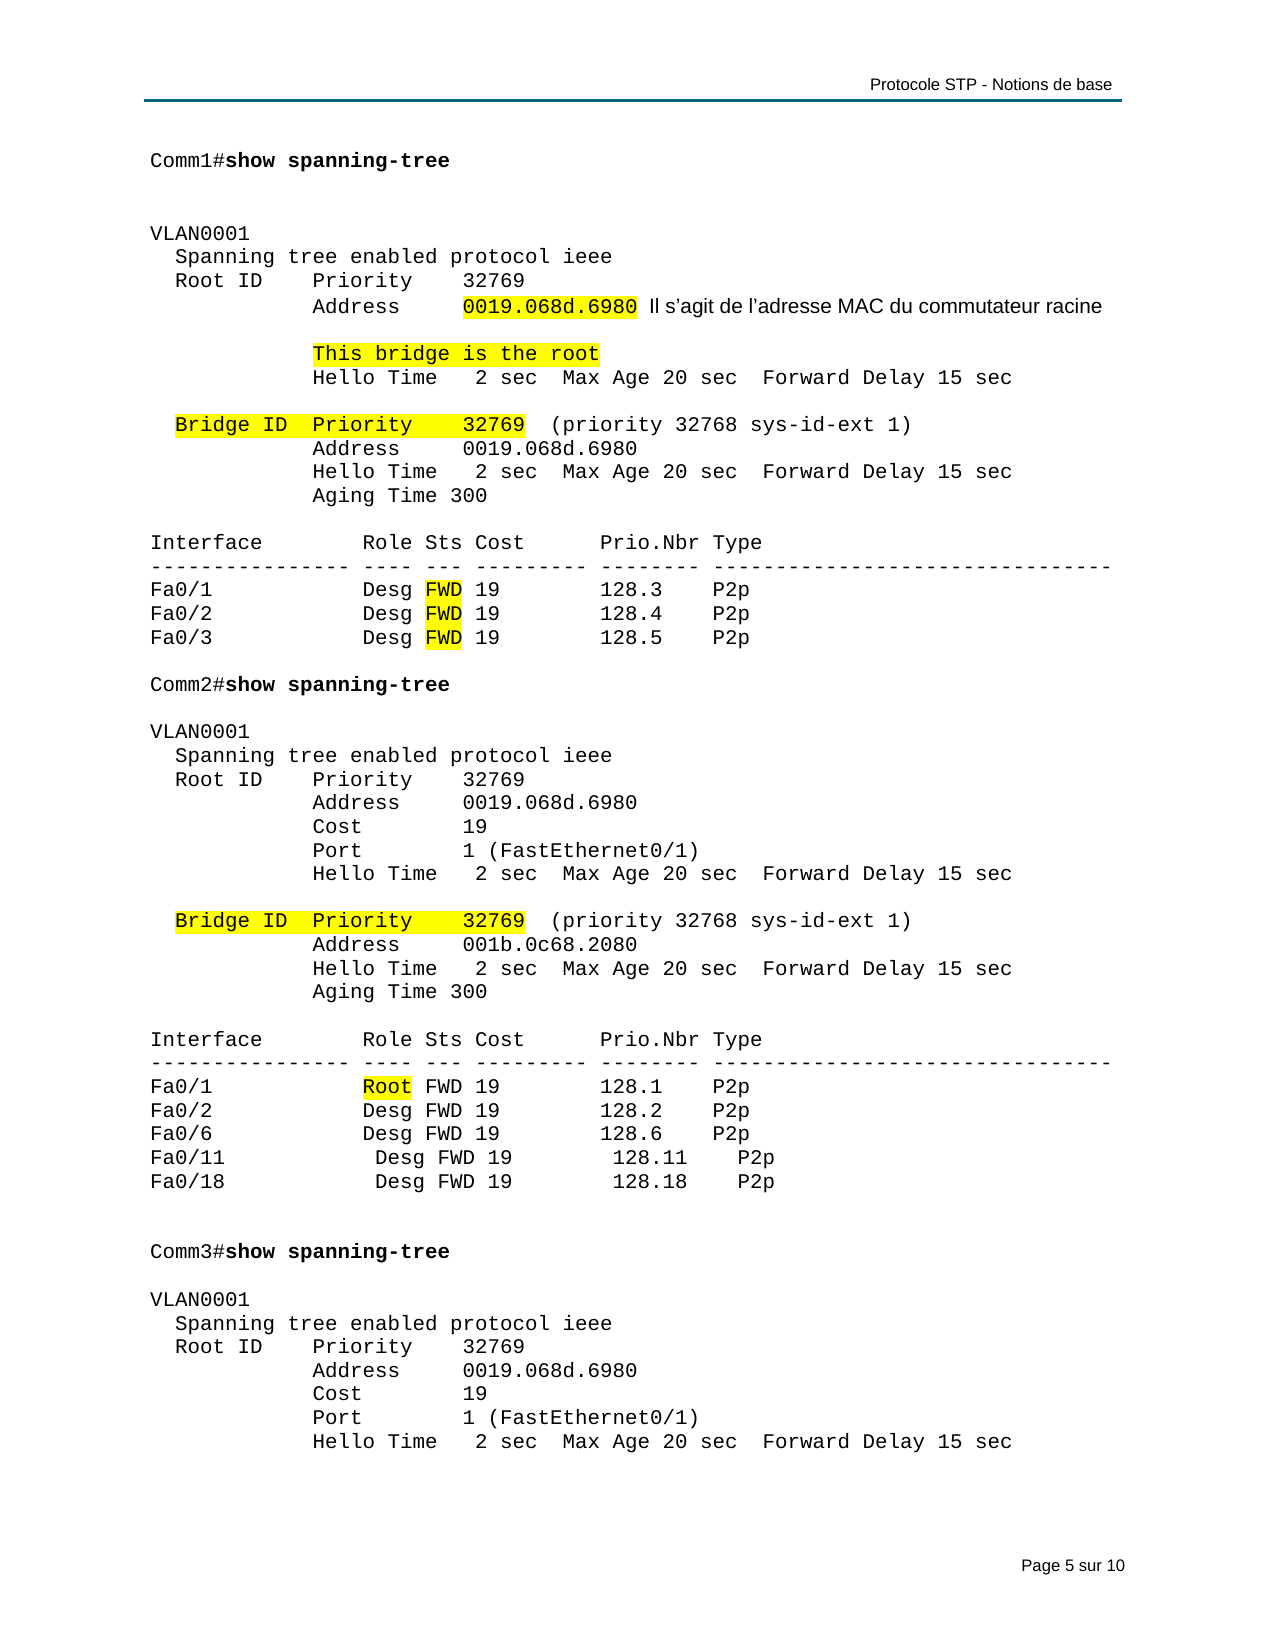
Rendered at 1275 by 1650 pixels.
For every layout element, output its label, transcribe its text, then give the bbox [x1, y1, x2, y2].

text Fa0/18 Desg FWD 19 128.18 P2p [150, 1171, 1125, 1194]
text VLAN0001 [150, 721, 1125, 745]
text This bridge is the root [150, 343, 1125, 367]
text Address 0019.068d.6980 [150, 1360, 1125, 1383]
text Fa0/1 Desg FWD 19 128.3 P2p [150, 579, 1125, 603]
text Comm2#show spanning-tree [150, 674, 1125, 698]
text Fa0/3 Desg FWD 19 128.5 P2p [150, 627, 1125, 650]
text VLAN0001 [150, 1289, 1125, 1312]
text Port 1 (FastEthernet0/1) [150, 839, 1125, 863]
text ---------------- ---- --- --------- -------- -------------------------------- [150, 556, 1125, 579]
text Fa0/2 Desg FWD 19 128.4 P2p [150, 603, 1125, 627]
text Address 0019.068d.6980 [150, 792, 1125, 816]
text Bridge ID Priority 32769 (priority 32768 sys-id-ext 1) [150, 911, 1125, 934]
text Root ID Priority 32769 [150, 1336, 1125, 1360]
text Bridge ID Priority 32769 (priority 32768 sys-id-ext 1) [150, 414, 1125, 438]
text Spanning tree enabled protocol ieee [150, 745, 1125, 769]
text Address 0019.068d.6980 [150, 438, 1125, 461]
text Fa0/2 Desg FWD 19 128.2 P2p [150, 1100, 1125, 1123]
text Fa0/6 Desg FWD 19 128.6 P2p [150, 1123, 1125, 1147]
text Cost 19 [150, 816, 1125, 839]
text Fa0/1 Root FWD 19 128.1 P2p [150, 1076, 1125, 1100]
text VLAN0001 [150, 223, 1125, 246]
text Aging Time 300 [150, 485, 1125, 508]
text Hello Time 2 sec Max Age 20 sec Forward Delay 15 sec [150, 367, 1125, 390]
text Root ID Priority 32769 [150, 769, 1125, 792]
text Root ID Priority 32769 [150, 270, 1125, 293]
text Cost 19 [150, 1383, 1125, 1407]
text Hello Time 2 sec Max Age 20 sec Forward Delay 15 sec [150, 863, 1125, 887]
text Interface Role Sts Cost Prio.Nbr Type [150, 1029, 1125, 1052]
text Hello Time 2 sec Max Age 20 sec Forward Delay 15 sec [150, 461, 1125, 485]
text Hello Time 2 sec Max Age 20 sec Forward Delay 15 sec [150, 1431, 1125, 1454]
text Comm3#show spanning-tree [150, 1242, 1125, 1265]
text Comm1#show spanning-tree [150, 150, 1125, 174]
text Spanning tree enabled protocol ieee [150, 246, 1125, 270]
text Port 1 (FastEthernet0/1) [150, 1407, 1125, 1431]
text Address 001b.0c68.2080 [150, 934, 1125, 958]
text Fa0/11 Desg FWD 19 128.11 P2p [150, 1147, 1125, 1171]
text ---------------- ---- --- --------- -------- -------------------------------- [150, 1052, 1125, 1076]
text Interface Role Sts Cost Prio.Nbr Type [150, 532, 1125, 556]
text Spanning tree enabled protocol ieee [150, 1312, 1125, 1336]
text Aging Time 300 [150, 981, 1125, 1005]
text Hello Time 2 sec Max Age 20 sec Forward Delay 15 sec [150, 958, 1125, 981]
text Address 0019.068d.6980 Il s’agit de l’adresse MAC du commutateur racine [150, 293, 1125, 319]
